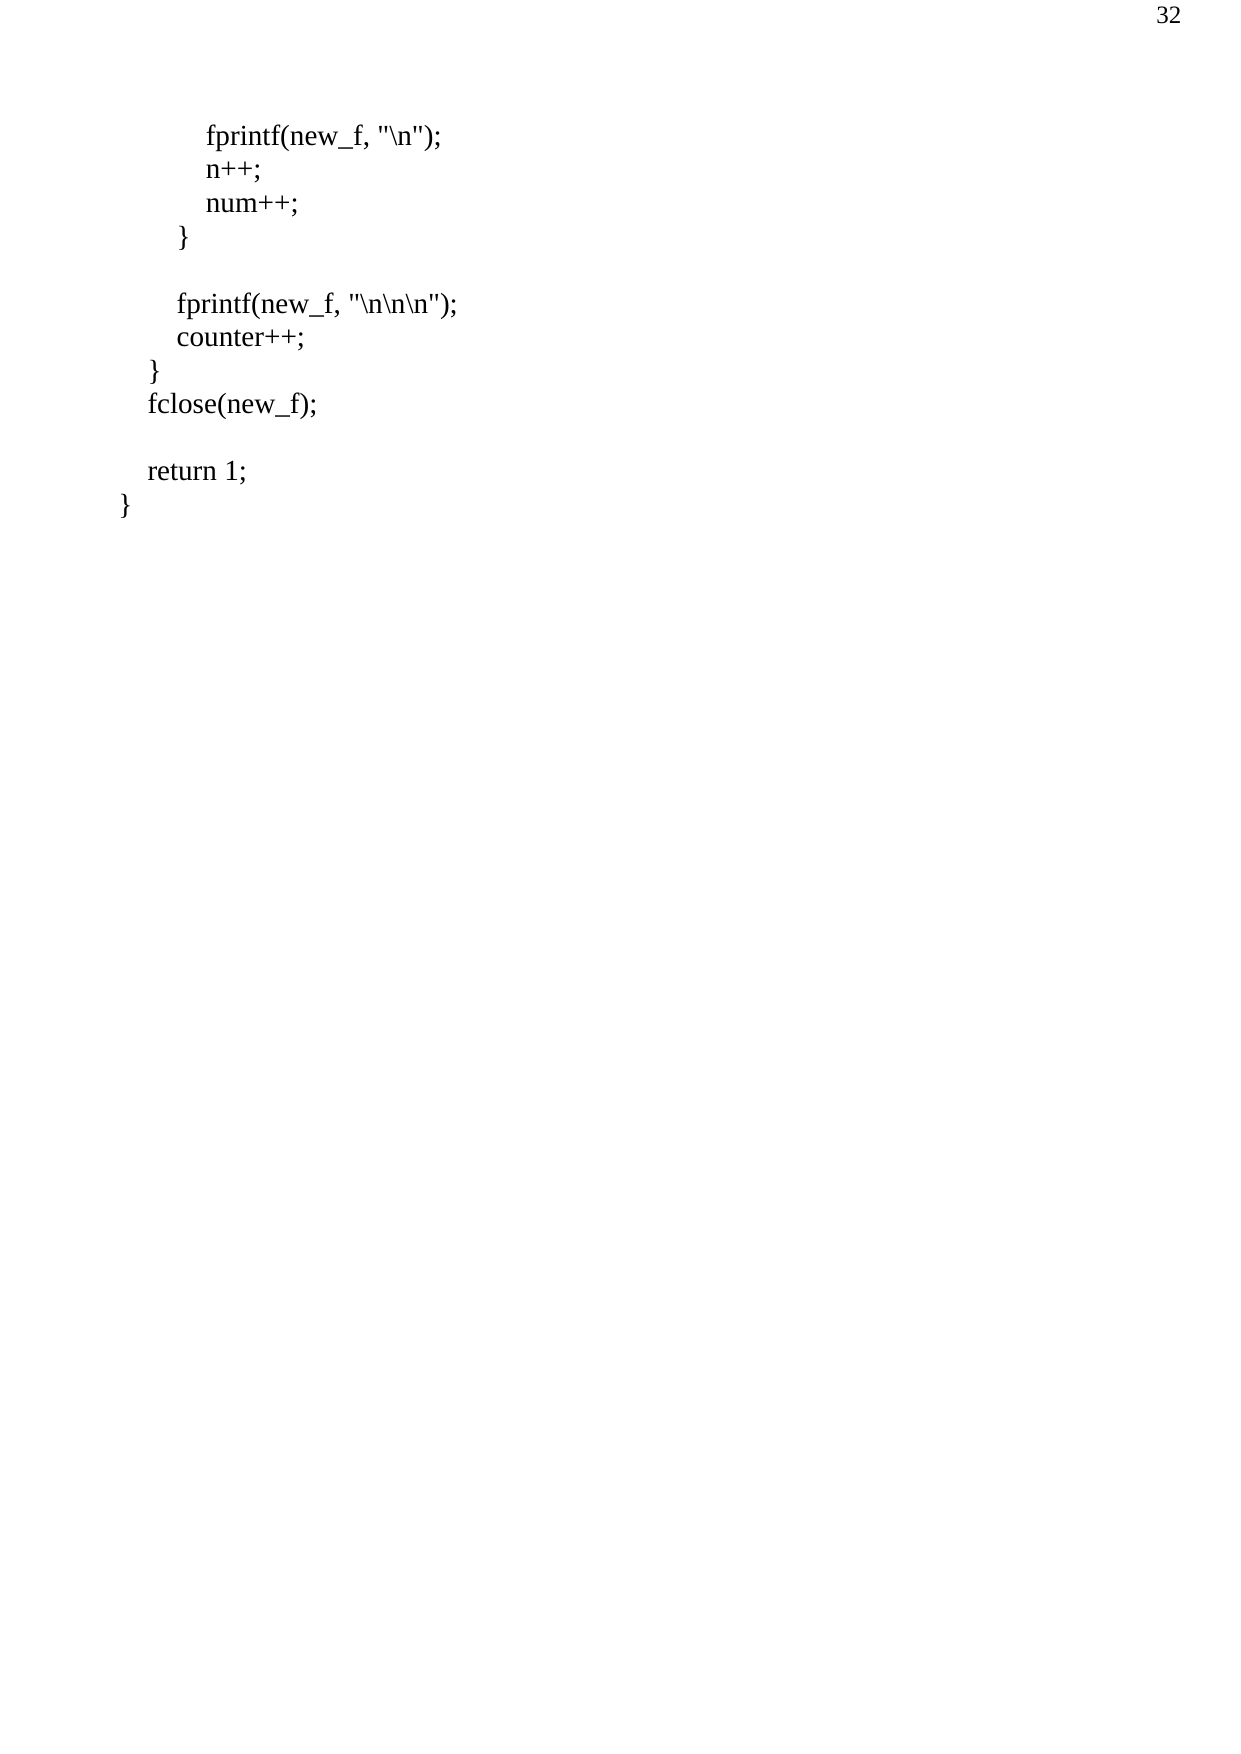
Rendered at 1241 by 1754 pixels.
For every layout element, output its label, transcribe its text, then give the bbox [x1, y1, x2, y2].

text num++; [118, 185, 1181, 219]
text } [118, 353, 1181, 386]
text fprintf(new_f, "\n"); [118, 118, 1181, 152]
text fclose(new_f); [118, 386, 1181, 420]
text n++; [118, 152, 1181, 185]
text } [118, 219, 1181, 252]
text return 1; [118, 453, 1181, 487]
text fprintf(new_f, "\n\n\n"); [118, 286, 1181, 319]
text counter++; [118, 319, 1181, 353]
text } [118, 487, 1181, 521]
